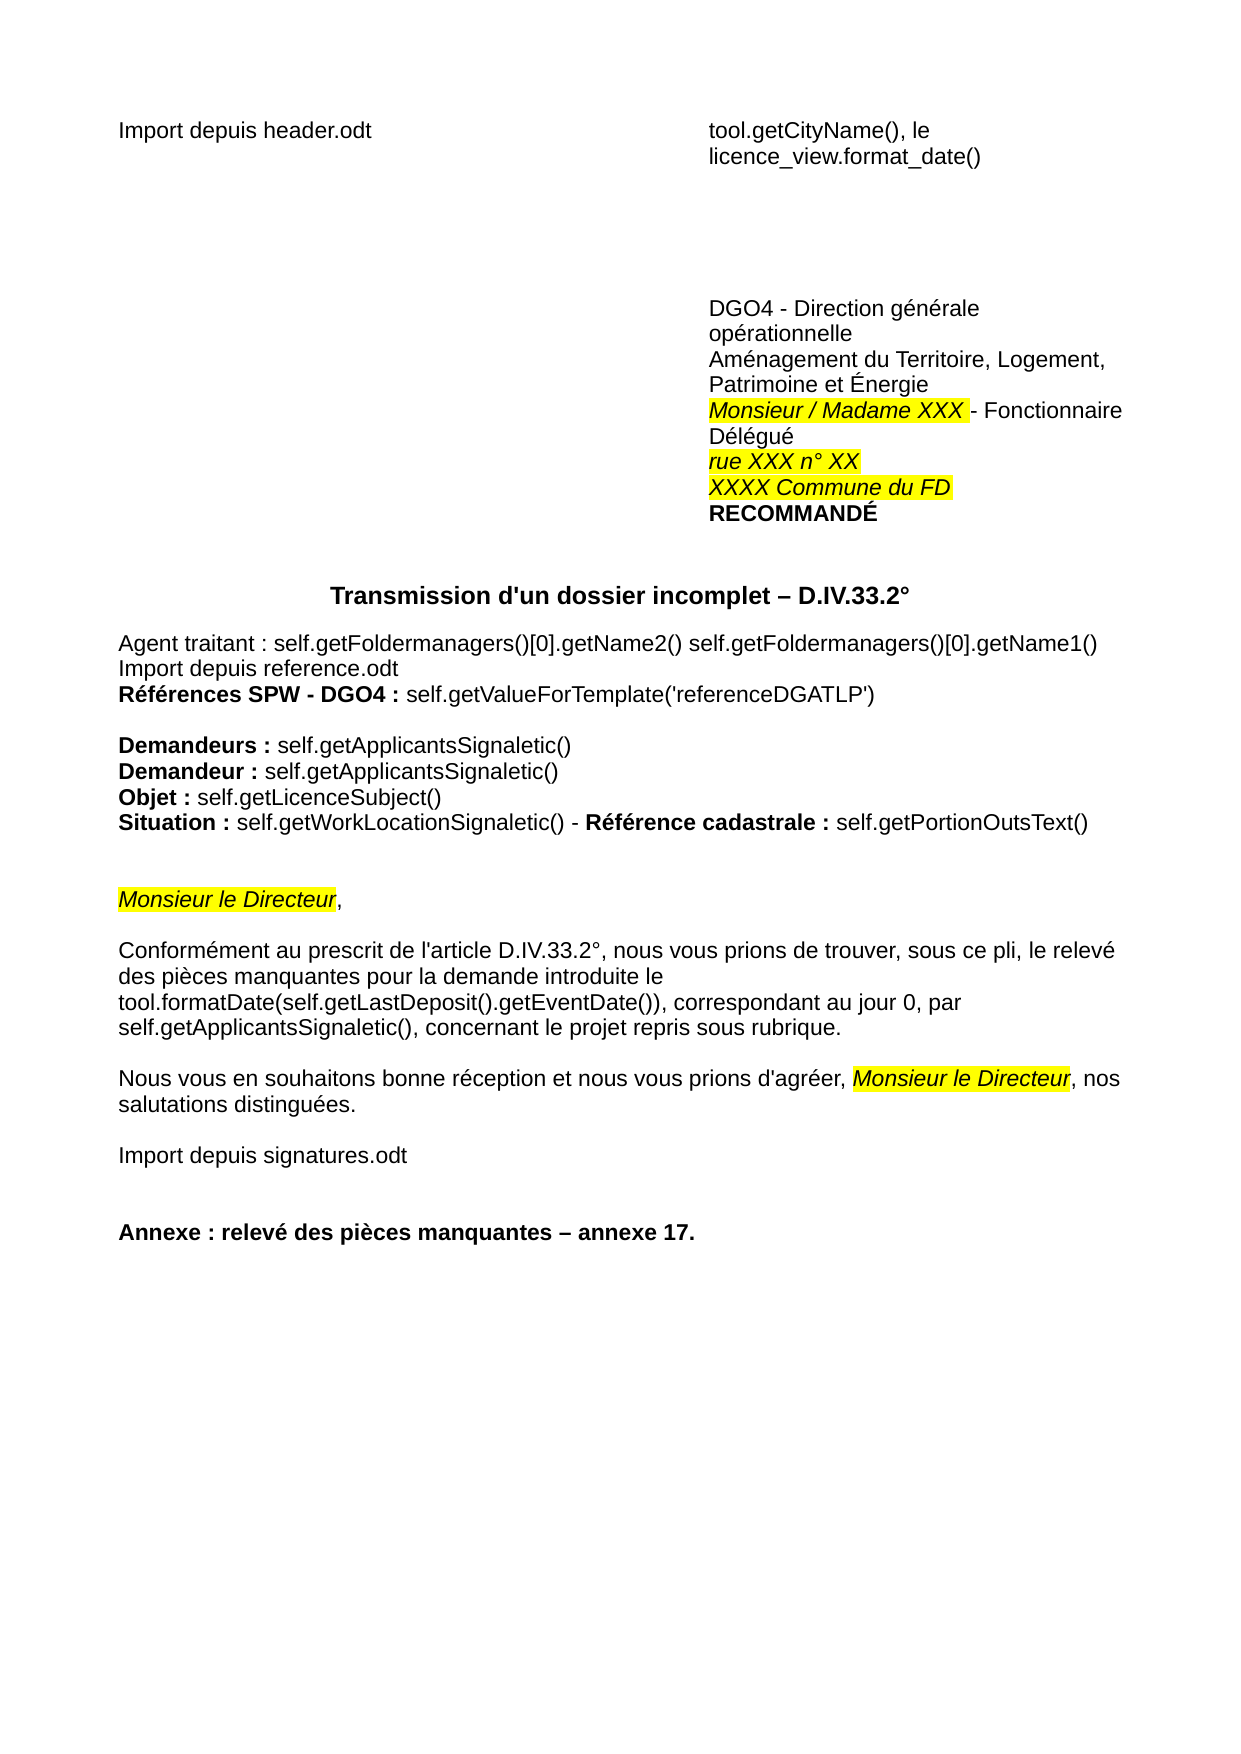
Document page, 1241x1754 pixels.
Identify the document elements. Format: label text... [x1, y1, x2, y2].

text Import depuis reference.odt [118, 656, 1122, 682]
text Agent traitant : self.getFoldermanagers()[0].getName2() self.getFoldermanagers()[0].getName1() [118, 631, 1122, 656]
text Demandeur : self.getApplicantsSignaletic() [118, 759, 1122, 784]
text Monsieur le Directeur, [118, 887, 1122, 912]
title Transmission d'un dossier incomplet – D.IV.33.2° [118, 582, 1122, 609]
text Conformément au prescrit de l'article D.IV.33.2°, nous vous prions de trouver, sous ce pli, le relevé des pièces manquantes pour la demande introduite le tool.formatDate(self.getLastDeposit().getEventDate()), correspondant au jour 0, par self.getApplicantsSignaletic(), concernant le projet repris sous rubrique. [118, 938, 1122, 1041]
table_header tool.getCityName(), le licence_view.format_date() DGO4 - Direction générale opérationnelle Aménagement du Territoire, Logement, Patrimoine et Énergie Monsieur / Madame XXX - Fonctionnaire Délégué rue XXX n° XX XXXX Commune du FD RECOMMANDÉ [709, 118, 1123, 526]
text Annexe : relevé des pièces manquantes – annexe 17. [118, 1220, 1122, 1246]
text Nous vous en souhaitons bonne réception et nous vous prions d'agréer, Monsieur le Directeur, nos salutations distinguées. [118, 1066, 1122, 1117]
text Objet : self.getLicenceSubject() [118, 784, 1122, 810]
text Situation : self.getWorkLocationSignaletic() - Référence cadastrale : self.getPortionOutsText() [118, 810, 1122, 836]
table_header Import depuis header.odt [118, 118, 708, 526]
text Demandeurs : self.getApplicantsSignaletic() [118, 733, 1122, 759]
text Références SPW - DGO4 : self.getValueForTemplate('referenceDGATLP') [118, 682, 1122, 707]
text Import depuis signatures.odt [118, 1143, 1122, 1169]
